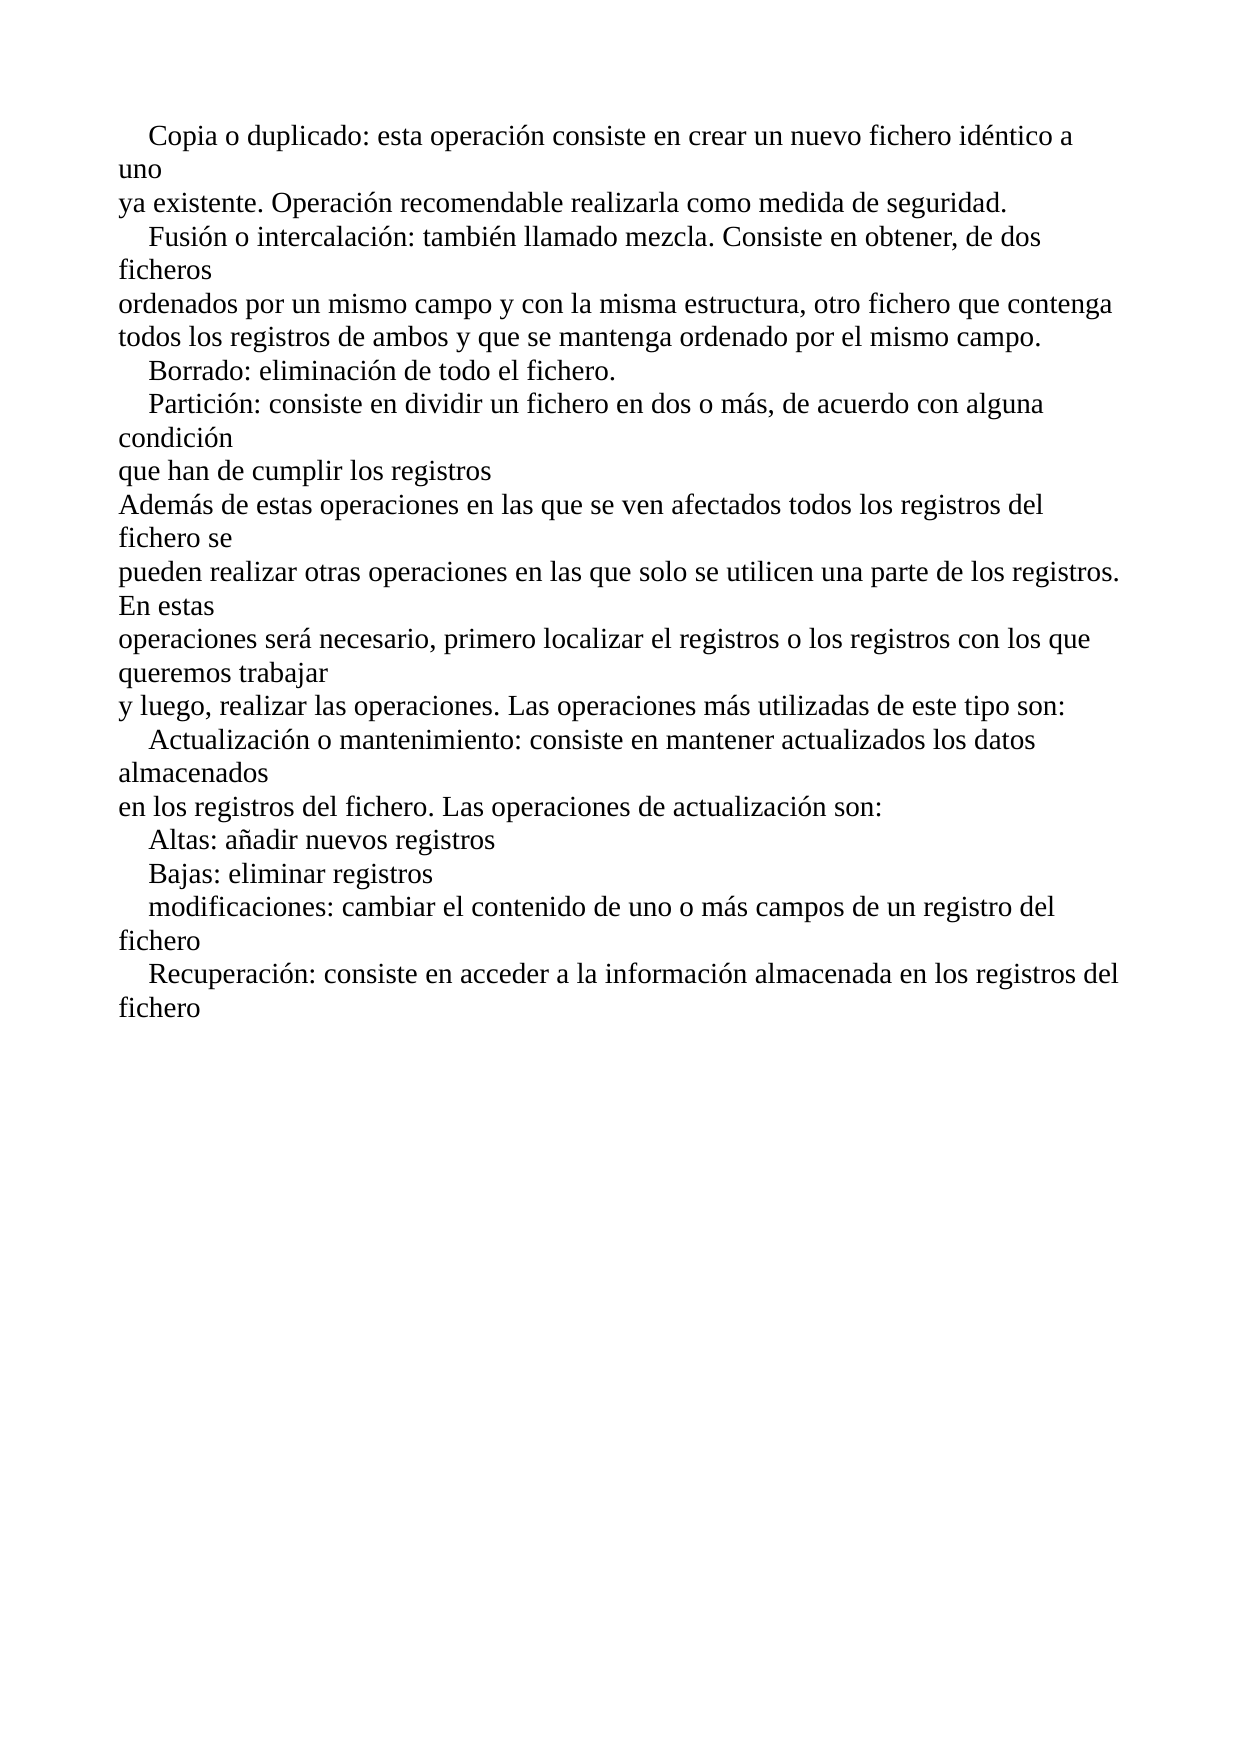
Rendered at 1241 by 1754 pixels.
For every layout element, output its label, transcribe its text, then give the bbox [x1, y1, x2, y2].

text operaciones será necesario, primero localizar el registros o los registros con los que queremos trabajar [118, 621, 1122, 688]
text y luego, realizar las operaciones. Las operaciones más utilizadas de este tipo son: [118, 688, 1122, 722]
text Además de estas operaciones en las que se ven afectados todos los registros del fichero se [118, 487, 1122, 554]
text  Recuperación: consiste en acceder a la información almacenada en los registros del fichero [118, 957, 1122, 1024]
text en los registros del fichero. Las operaciones de actualización son: [118, 789, 1122, 822]
text pueden realizar otras operaciones en las que solo se utilicen una parte de los registros. En estas [118, 554, 1122, 621]
text  Borrado: eliminación de todo el fichero. [118, 353, 1122, 386]
text  Actualización o mantenimiento: consiste en mantener actualizados los datos almacenados [118, 722, 1122, 789]
text  Altas: añadir nuevos registros [118, 822, 1122, 856]
text  Fusión o intercalación: también llamado mezcla. Consiste en obtener, de dos ficheros [118, 219, 1122, 286]
text  Copia o duplicado: esta operación consiste en crear un nuevo fichero idéntico a uno [118, 118, 1122, 185]
text que han de cumplir los registros [118, 453, 1122, 487]
text ya existente. Operación recomendable realizarla como medida de seguridad. [118, 185, 1122, 219]
text  modificaciones: cambiar el contenido de uno o más campos de un registro del fichero [118, 889, 1122, 957]
text  Bajas: eliminar registros [118, 856, 1122, 889]
text ordenados por un mismo campo y con la misma estructura, otro fichero que contenga [118, 286, 1122, 319]
text todos los registros de ambos y que se mantenga ordenado por el mismo campo. [118, 319, 1122, 353]
text  Partición: consiste en dividir un fichero en dos o más, de acuerdo con alguna condición [118, 386, 1122, 453]
